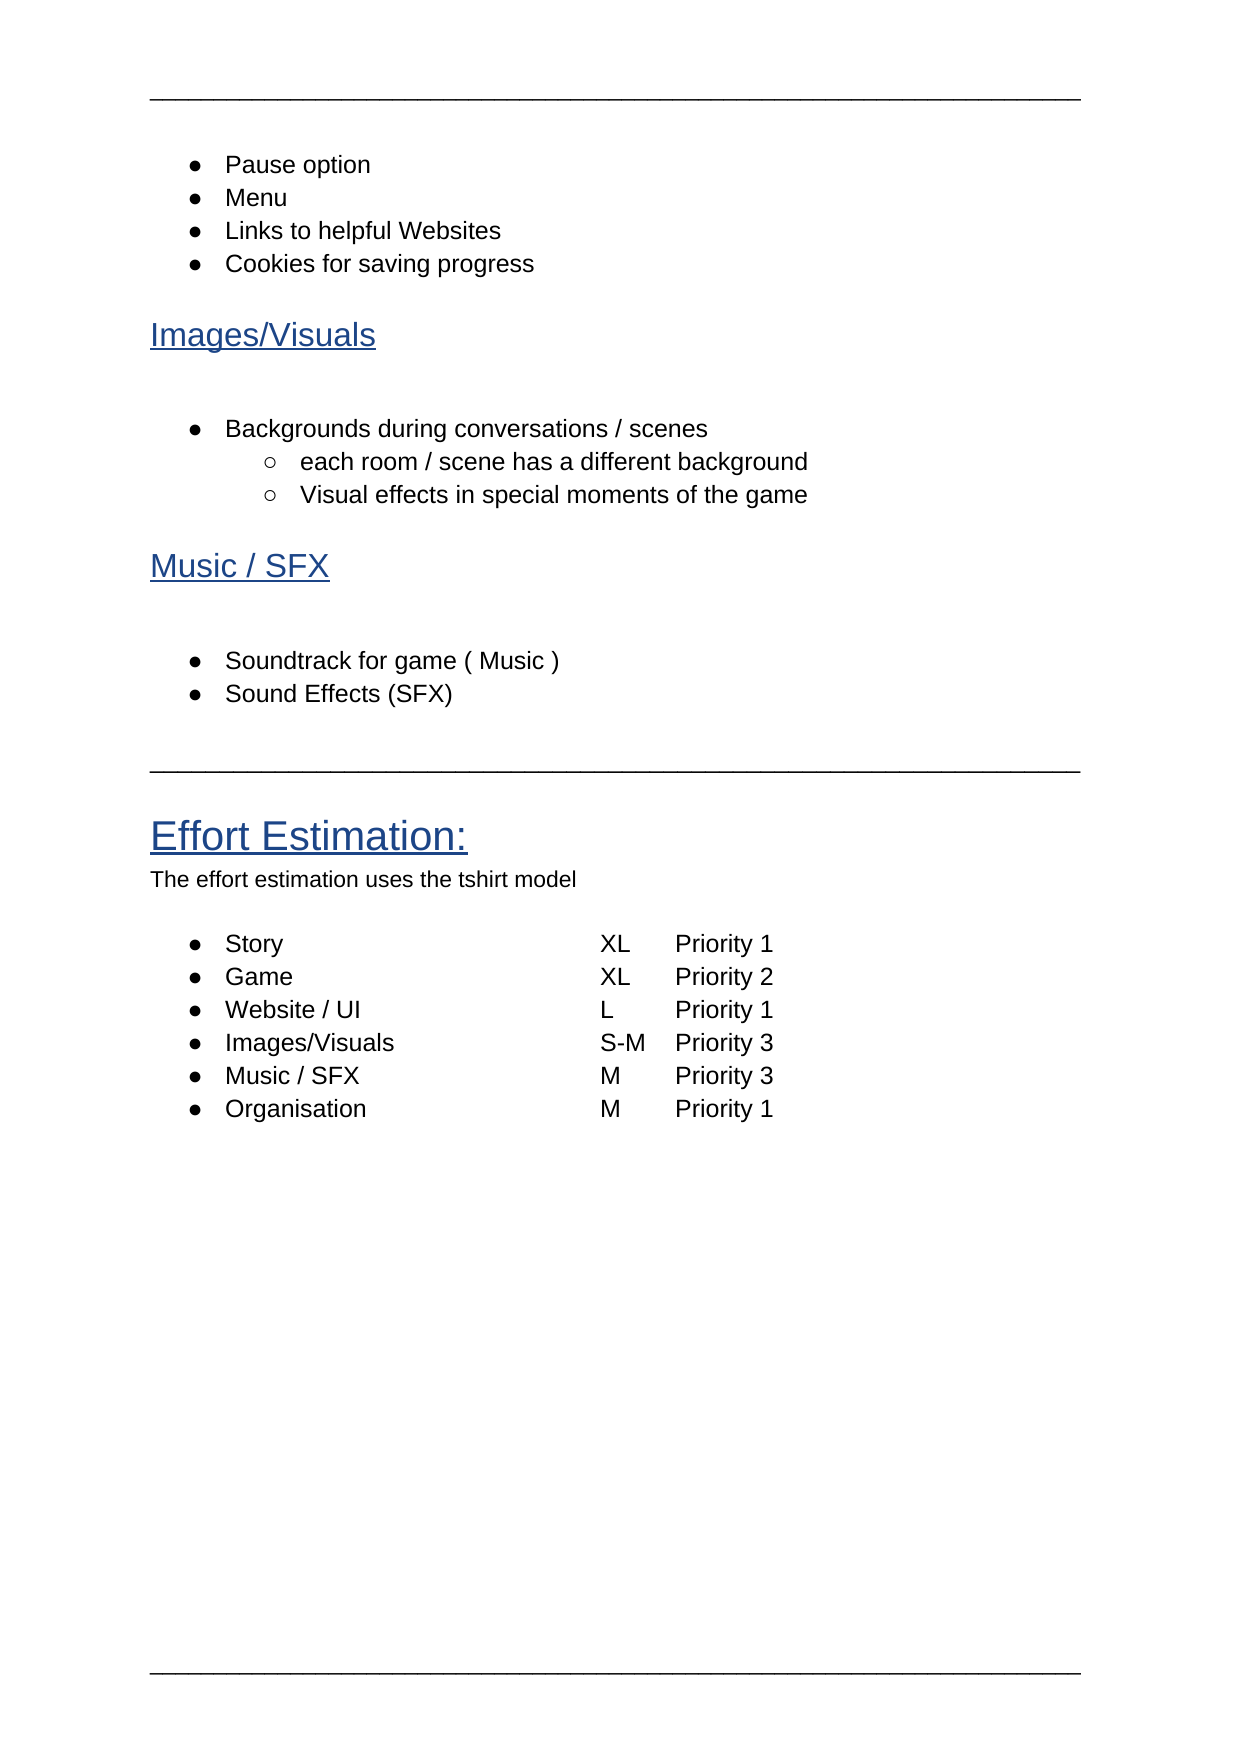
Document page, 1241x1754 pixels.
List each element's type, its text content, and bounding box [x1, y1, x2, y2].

list Backgrounds during conversations / scenes [187, 414, 1090, 443]
list Story XL Priority 1 [187, 929, 1090, 958]
text Effort Estimation: [150, 811, 1090, 859]
list Game XL Priority 2 [187, 962, 1090, 991]
list Pause option [187, 150, 1090, 179]
text ___________________________________________________________________ [150, 745, 1090, 773]
list Music / SFX M Priority 3 [187, 1061, 1090, 1090]
list Cookies for saving progress [187, 249, 1090, 278]
list Links to helpful Websites [187, 216, 1090, 245]
list Menu [187, 183, 1090, 212]
list Soundtrack for game ( Music ) [187, 646, 1090, 674]
list Images/Visuals S-M Priority 3 [187, 1028, 1090, 1057]
text Images/Visuals [150, 315, 1090, 353]
text The effort estimation uses the tshirt model [150, 866, 1090, 892]
list each room / scene has a different background [262, 447, 1090, 476]
list Website / UI L Priority 1 [187, 995, 1090, 1024]
list Organisation M Priority 1 [187, 1094, 1090, 1123]
text Music / SFX [150, 546, 1090, 585]
list Visual effects in special moments of the game [262, 480, 1090, 509]
list Sound Effects (SFX) [187, 679, 1090, 707]
